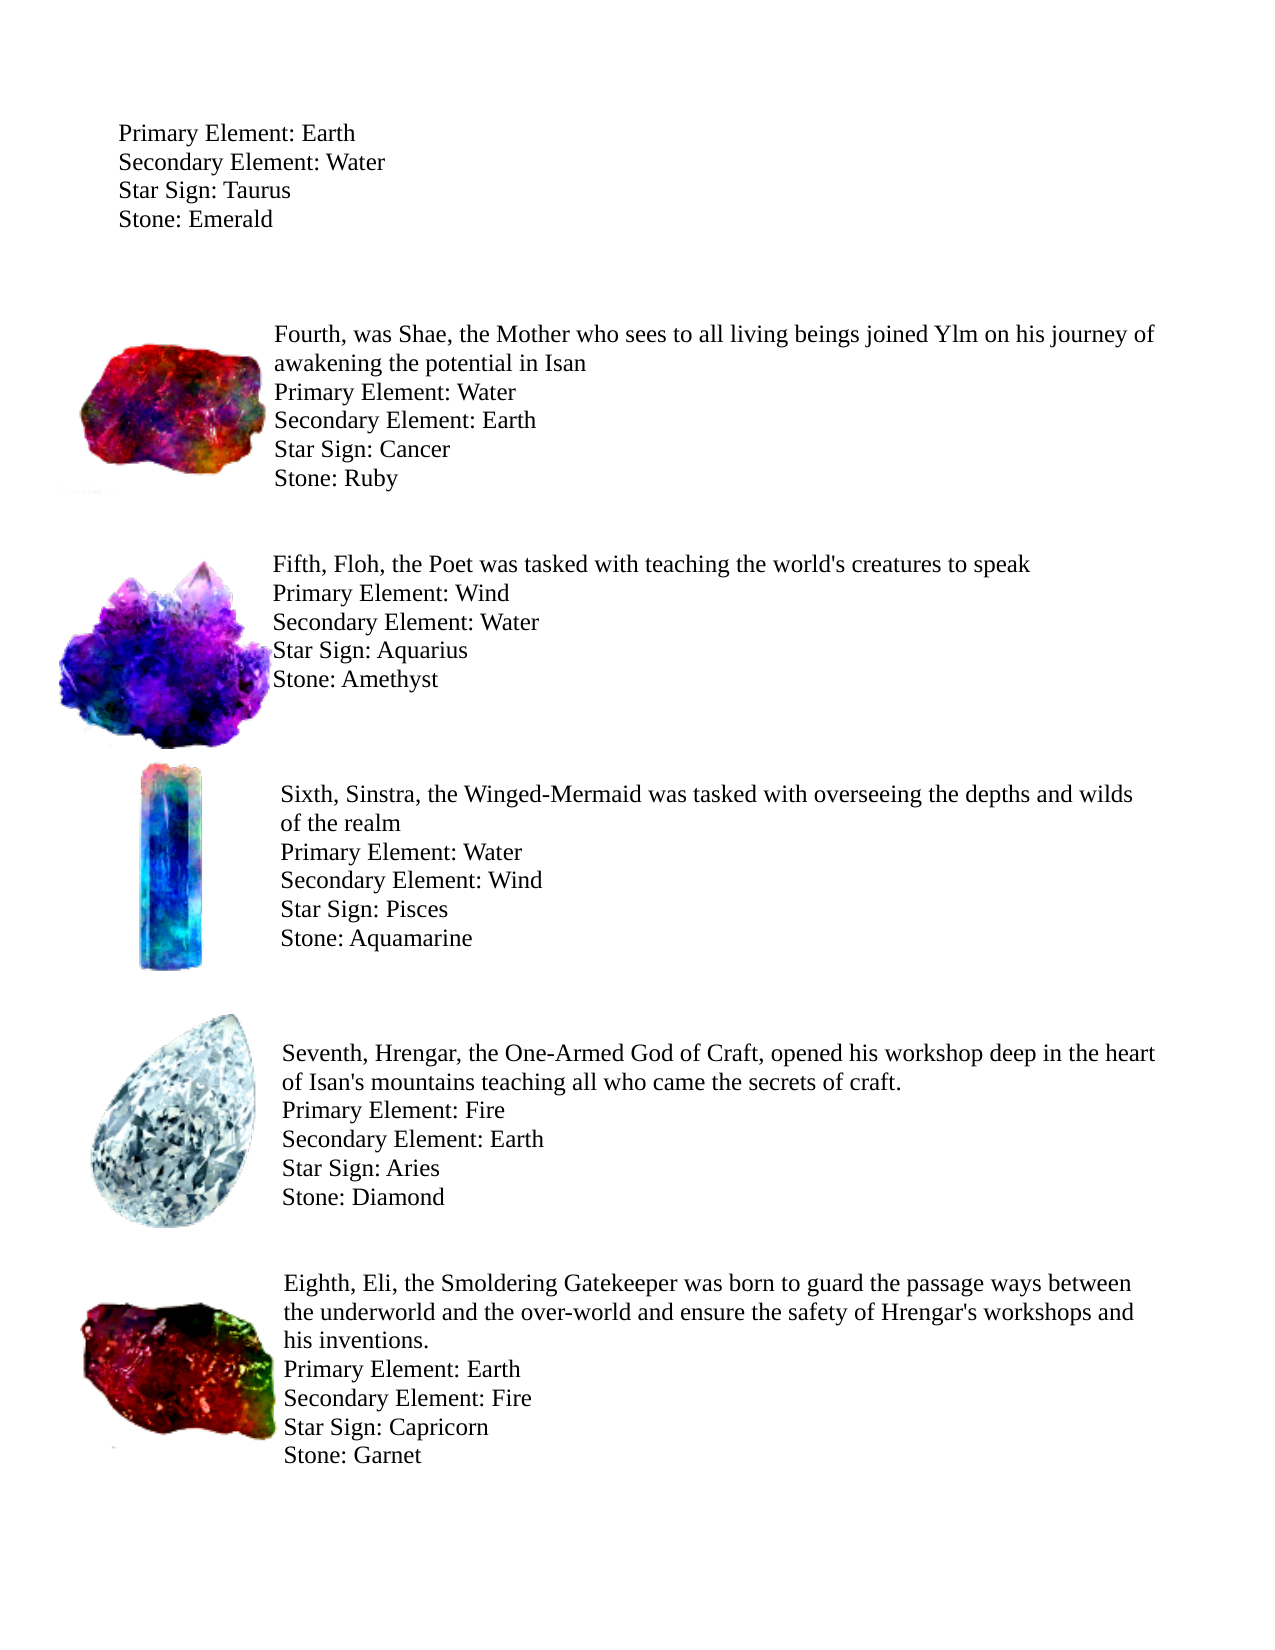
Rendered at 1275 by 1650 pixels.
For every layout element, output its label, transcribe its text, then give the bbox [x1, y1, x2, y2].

picture [58, 535, 273, 749]
text Secondary Element: Fire [284, 1383, 1157, 1412]
text Star Sign: Taurus [118, 176, 1157, 204]
text Stone: Aquamarine [280, 923, 1157, 952]
text Star Sign: Capricorn [284, 1412, 1157, 1441]
text Secondary Element: Water [273, 607, 1157, 636]
text Fourth, was Shae, the Mother who sees to all living beings joined Ylm on his journey of awakening the potential in Isan [274, 319, 1157, 377]
text Secondary Element: Water [118, 147, 1157, 176]
text Sixth, Sinstra, the Winged-Mermaid was tasked with overseeing the depths and wilds of the realm [280, 779, 1157, 837]
text Secondary Element: Wind [280, 866, 1157, 894]
text Secondary Element: Earth [274, 406, 1157, 434]
text Star Sign: Pisces [280, 894, 1157, 923]
text Stone: Garnet [284, 1441, 1157, 1469]
text Stone: Amethyst [273, 664, 1157, 693]
text Fifth, Floh, the Poet was tasked with teaching the world's creatures to speak [273, 549, 1157, 578]
picture [68, 1014, 282, 1228]
text Star Sign: Cancer [274, 434, 1157, 463]
picture [66, 761, 280, 976]
text Seventh, Hrengar, the One-Armed God of Craft, opened his workshop deep in the heart of Isan's mountains teaching all who came the secrets of craft. [282, 1038, 1157, 1096]
text Primary Element: Wind [273, 578, 1157, 607]
text Stone: Diamond [282, 1182, 1157, 1211]
picture [60, 305, 274, 519]
text Secondary Element: Earth [282, 1124, 1157, 1153]
text Primary Element: Fire [282, 1096, 1157, 1124]
text Stone: Ruby [274, 463, 1157, 492]
picture [70, 1268, 284, 1482]
text Primary Element: Earth [284, 1354, 1157, 1383]
text Primary Element: Water [280, 837, 1157, 866]
text Primary Element: Earth [118, 118, 1157, 147]
text Star Sign: Aquarius [273, 636, 1157, 664]
text Star Sign: Aries [282, 1153, 1157, 1182]
text Primary Element: Water [274, 377, 1157, 406]
text Eighth, Eli, the Smoldering Gatekeeper was born to guard the passage ways between the underworld and the over-world and ensure the safety of Hrengar's workshops and his inventions. [284, 1268, 1157, 1354]
text Stone: Emerald [118, 204, 1157, 233]
